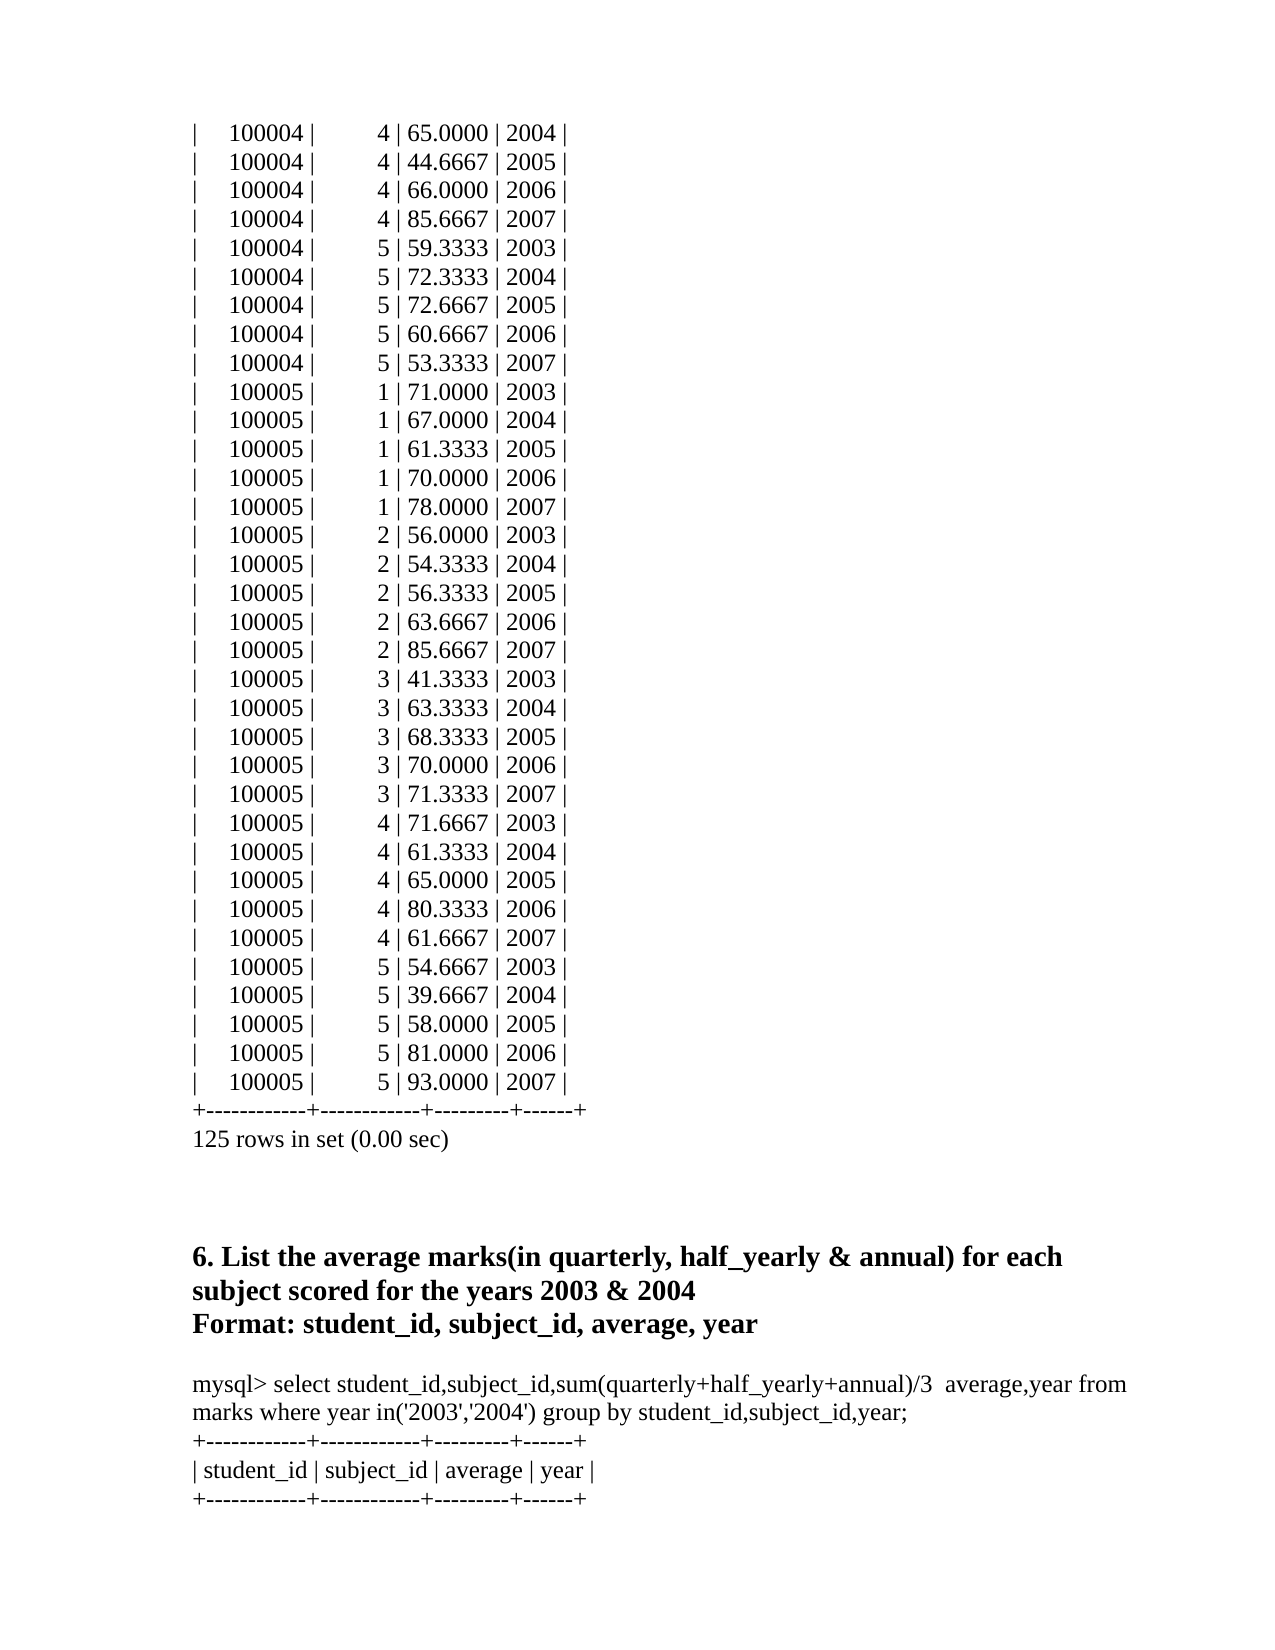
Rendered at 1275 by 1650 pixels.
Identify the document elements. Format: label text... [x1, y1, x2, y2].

text | 100005 | 4 | 65.0000 | 2005 | [192, 866, 1157, 894]
text | 100004 | 4 | 44.6667 | 2005 | [192, 147, 1157, 176]
text | 100005 | 3 | 68.3333 | 2005 | [192, 722, 1157, 751]
text mysql> select student_id,subject_id,sum(quarterly+half_yearly+annual)/3 average,year from marks where year in('2003','2004') group by student_id,subject_id,year; [192, 1369, 1157, 1426]
text | 100004 | 5 | 53.3333 | 2007 | [192, 348, 1157, 377]
text | 100004 | 5 | 59.3333 | 2003 | [192, 233, 1157, 262]
text | 100005 | 5 | 54.6667 | 2003 | [192, 952, 1157, 981]
text | 100004 | 5 | 72.6667 | 2005 | [192, 291, 1157, 319]
text +------------+------------+---------+------+ [192, 1426, 1157, 1455]
text | 100004 | 4 | 65.0000 | 2004 | [192, 118, 1157, 147]
text | 100004 | 4 | 66.0000 | 2006 | [192, 176, 1157, 204]
text | 100005 | 5 | 58.0000 | 2005 | [192, 1009, 1157, 1038]
text | 100005 | 1 | 78.0000 | 2007 | [192, 492, 1157, 521]
text | 100005 | 5 | 39.6667 | 2004 | [192, 981, 1157, 1009]
text | 100004 | 5 | 72.3333 | 2004 | [192, 262, 1157, 291]
text | 100005 | 1 | 71.0000 | 2003 | [192, 377, 1157, 406]
text | 100005 | 2 | 56.3333 | 2005 | [192, 578, 1157, 607]
text | 100005 | 2 | 63.6667 | 2006 | [192, 607, 1157, 636]
text | 100005 | 3 | 41.3333 | 2003 | [192, 664, 1157, 693]
text 125 rows in set (0.00 sec) [192, 1124, 1157, 1153]
text | 100005 | 2 | 56.0000 | 2003 | [192, 521, 1157, 549]
text Format: student_id, subject_id, average, year [192, 1306, 1157, 1340]
text | 100004 | 4 | 85.6667 | 2007 | [192, 204, 1157, 233]
text | 100005 | 2 | 54.3333 | 2004 | [192, 549, 1157, 578]
text 6. List the average marks(in quarterly, half_yearly & annual) for each subject scored for the years 2003 & 2004 [192, 1239, 1157, 1306]
text | 100005 | 3 | 71.3333 | 2007 | [192, 779, 1157, 808]
text | 100005 | 1 | 70.0000 | 2006 | [192, 463, 1157, 492]
text | 100005 | 5 | 81.0000 | 2006 | [192, 1038, 1157, 1067]
text | 100005 | 2 | 85.6667 | 2007 | [192, 636, 1157, 664]
text | 100005 | 4 | 61.3333 | 2004 | [192, 837, 1157, 866]
text | student_id | subject_id | average | year | [192, 1455, 1157, 1484]
text +------------+------------+---------+------+ [192, 1484, 1157, 1512]
text +------------+------------+---------+------+ [192, 1096, 1157, 1124]
text | 100005 | 1 | 67.0000 | 2004 | [192, 406, 1157, 434]
text | 100005 | 4 | 80.3333 | 2006 | [192, 894, 1157, 923]
text | 100005 | 3 | 63.3333 | 2004 | [192, 693, 1157, 722]
text | 100005 | 4 | 61.6667 | 2007 | [192, 923, 1157, 952]
text | 100005 | 5 | 93.0000 | 2007 | [192, 1067, 1157, 1096]
text | 100005 | 1 | 61.3333 | 2005 | [192, 434, 1157, 463]
text | 100005 | 3 | 70.0000 | 2006 | [192, 751, 1157, 779]
text | 100004 | 5 | 60.6667 | 2006 | [192, 319, 1157, 348]
text | 100005 | 4 | 71.6667 | 2003 | [192, 808, 1157, 837]
